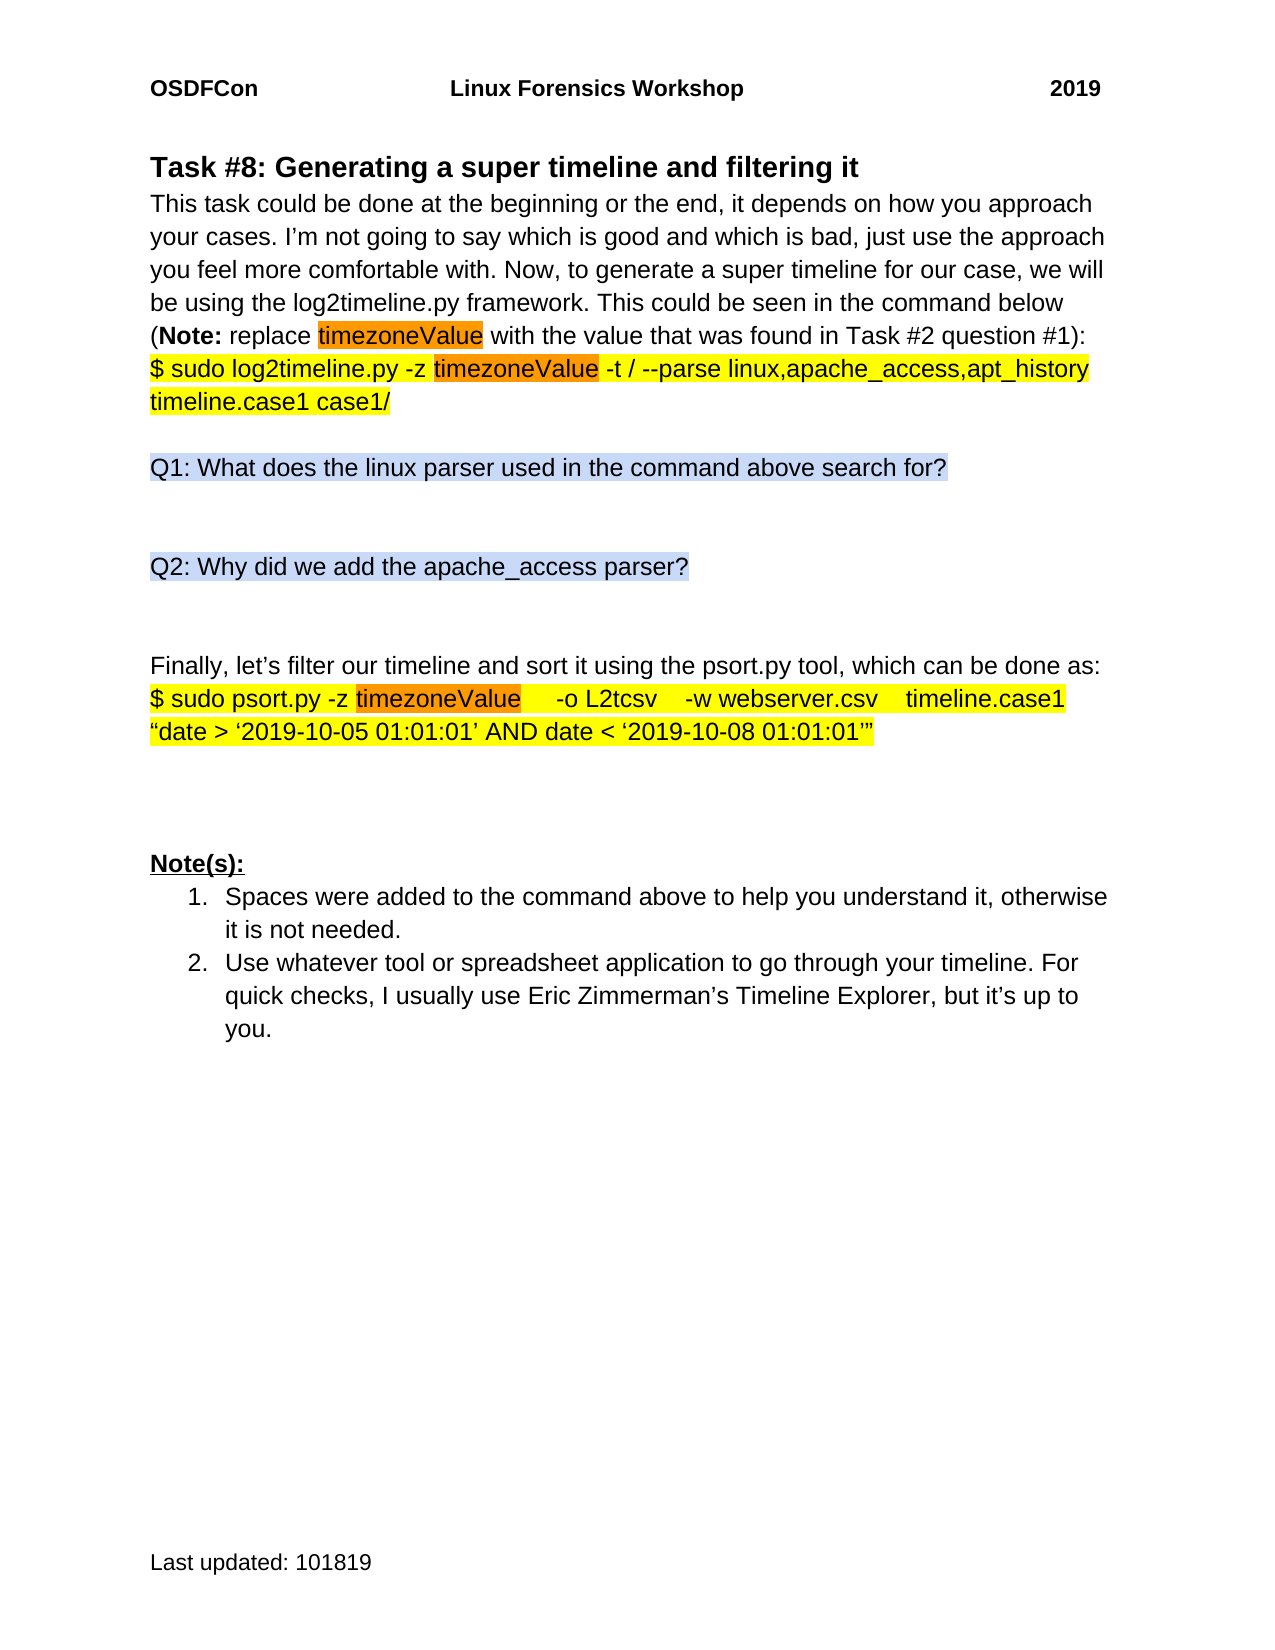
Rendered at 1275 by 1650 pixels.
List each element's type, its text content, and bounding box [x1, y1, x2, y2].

text This task could be done at the beginning or the end, it depends on how you approach your cases. I’m not going to say which is good and which is bad, just use the approach you feel more comfortable with. Now, to generate a super timeline for our case, we will be using the log2timeline.py framework. This could be seen in the command below (Note: replace timezoneValue with the value that was found in Task #2 question #1): [150, 188, 1125, 349]
list Use whatever tool or spreadsheet application to go through your timeline. For quick checks, I usually use Eric Zimmerman’s Timeline Explorer, but it’s up to you. [187, 948, 1125, 1043]
text $ sudo log2timeline.py -z timezoneValue -t / --parse linux,apache_access,apt_history timeline.case1 case1/ [150, 354, 1125, 415]
list Spaces were added to the command above to help you understand it, otherwise it is not needed. [187, 882, 1125, 944]
text Finally, let’s filter our timeline and sort it using the psort.py tool, which can be done as: [150, 651, 1125, 679]
text Q2: Why did we add the apache_access parser? [150, 552, 1125, 581]
text $ sudo psort.py -z timezoneValue -o L2tcsv -w webserver.csv timeline.case1 “date > ‘2019-10-05 01:01:01’ AND date < ‘2019-10-08 01:01:01’” [150, 684, 1125, 746]
text Task #8: Generating a super timeline and filtering it [150, 150, 1125, 183]
text Note(s): [150, 849, 1125, 878]
text Q1: What does the linux parser used in the command above search for? [150, 453, 1125, 481]
